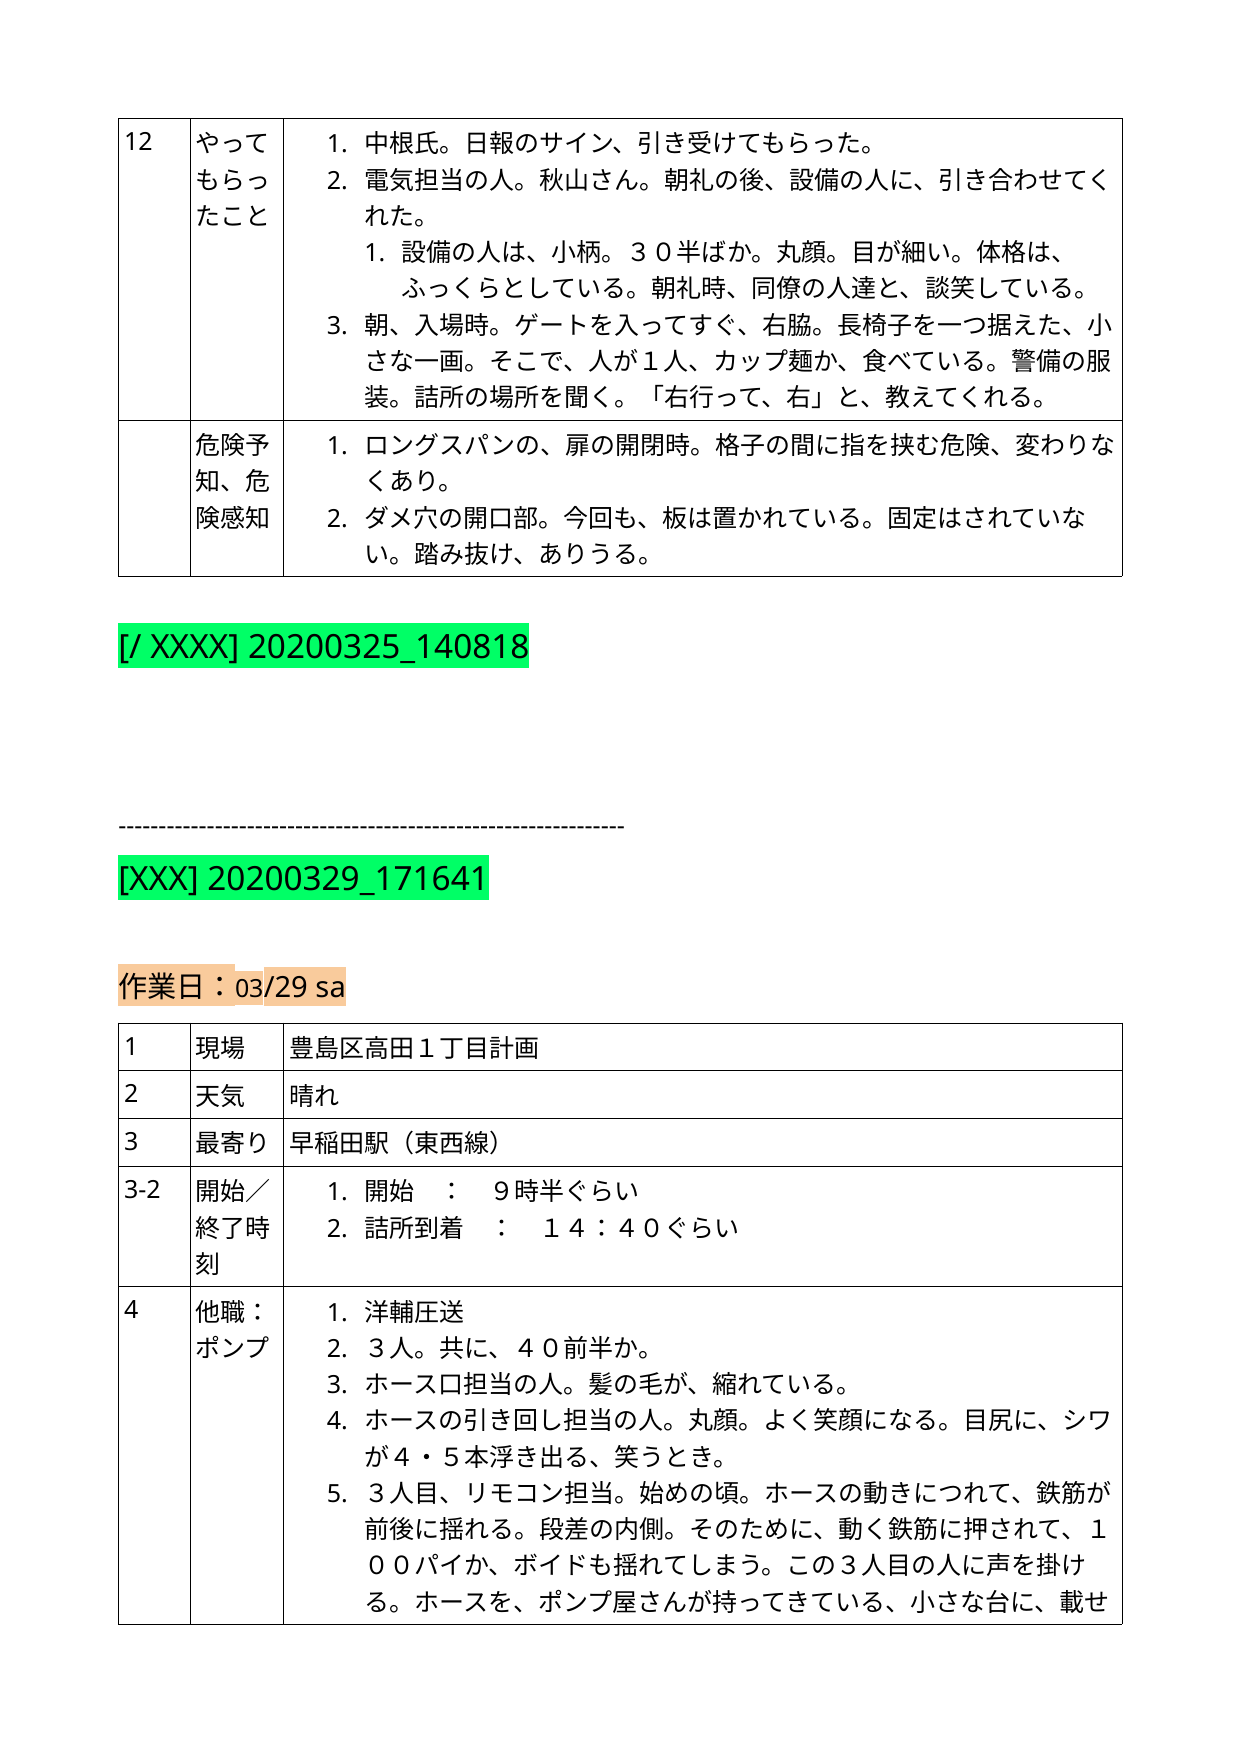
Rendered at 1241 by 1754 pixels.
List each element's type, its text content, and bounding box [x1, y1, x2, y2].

text --------------------------------------------------------------- [118, 808, 1122, 842]
table_cell 中根氏。日報のサイン、引き受けてもらった。 電気担当の人。秋山さん。朝礼の後、設備の人に、引き合わせてくれた。 設備の人は、小柄。３０半ばか。丸顔。目が細い。体格は、ふっくらとしている。朝礼時、同僚の人達と、談笑している。 朝、入場時。ゲートを入ってすぐ、右脇。長椅子を一つ据えた、小さな一画。そこで、人が１人、カップ麺か、食べている。警備の服装。詰所の場所を聞く。「右行って、右」と、教えてくれる。 [284, 119, 1122, 420]
table_cell 3 [119, 1119, 190, 1166]
table_cell 危険予知、危険感知 [191, 421, 283, 576]
text [XXX] 20200329_171641 [118, 855, 1122, 900]
table_cell 12 [119, 119, 190, 420]
table_cell 開始／終了時刻 [191, 1167, 283, 1286]
table_cell 3-2 [119, 1167, 190, 1286]
table_cell やってもらったこと [191, 119, 283, 420]
table_cell 他職：ポンプ [191, 1287, 283, 1624]
table_header 現場 [191, 1024, 283, 1070]
table_cell 天気 [191, 1071, 283, 1118]
table_cell 晴れ [284, 1071, 1122, 1118]
table_cell 洋輔圧送 ３人。共に、４０前半か。 ホース口担当の人。髪の毛が、縮れている。 ホースの引き回し担当の人。丸顔。よく笑顔になる。目尻に、シワが４・５本浮き出る、笑うとき。 ３人目、リモコン担当。始めの頃。ホースの動きにつれて、鉄筋が前後に揺れる。段差の内側。そのために、動く鉄筋に押されて、１００パイか、ボイドも揺れてしまう。この３人目の人に声を掛ける。ホースを、ポンプ屋さんが持ってきている、小さな台に、載せ [284, 1287, 1122, 1624]
table_header 1 [119, 1024, 190, 1070]
table_cell 2 [119, 1071, 190, 1118]
table_cell 4 [119, 1287, 190, 1624]
table_cell [119, 421, 190, 576]
table_cell 早稲田駅（東西線） [284, 1119, 1122, 1166]
table_cell ロングスパンの、扉の開閉時。格子の間に指を挟む危険、変わりなくあり。 ダメ穴の開口部。今回も、板は置かれている。固定はされていない。踏み抜け、ありうる。 [284, 421, 1122, 576]
table_cell 開始 ： ９時半ぐらい 詰所到着 ： １４：４０ぐらい [284, 1167, 1122, 1286]
table_cell 最寄り [191, 1119, 283, 1166]
text 作業日：03/29 sa [118, 964, 1122, 1006]
text [/ XXXX] 20200325_140818 [118, 623, 1122, 668]
table_header 豊島区高田１丁目計画 [284, 1024, 1122, 1070]
